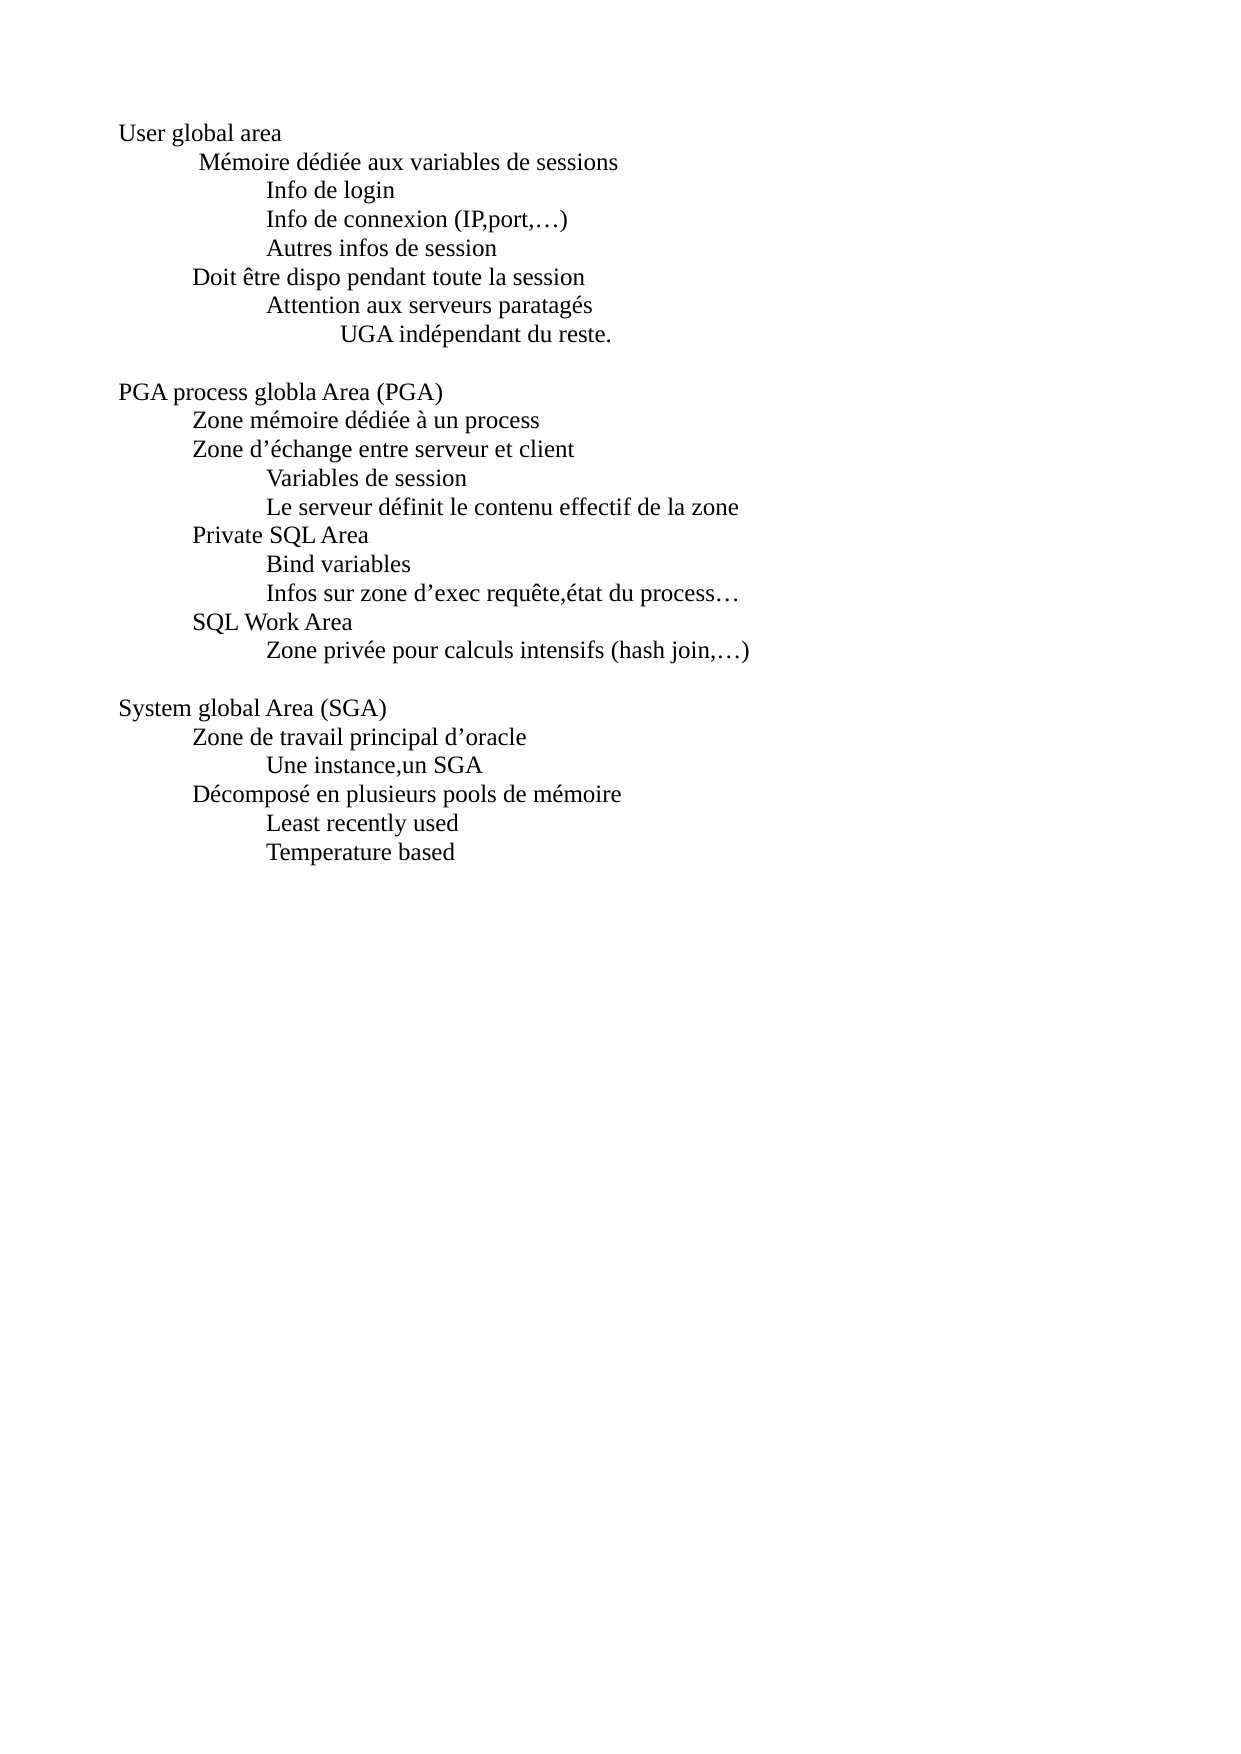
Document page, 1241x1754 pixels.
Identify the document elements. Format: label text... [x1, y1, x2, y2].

text Zone privée pour calculs intensifs (hash join,…) [118, 636, 1122, 664]
text Variables de session [118, 463, 1122, 492]
text User global area [118, 118, 1122, 147]
text Mémoire dédiée aux variables de sessions [118, 147, 1122, 176]
text Bind variables [118, 549, 1122, 578]
text Doit être dispo pendant toute la session [118, 262, 1122, 291]
text Temperature based [118, 837, 1122, 866]
text Autres infos de session [118, 233, 1122, 262]
text Le serveur définit le contenu effectif de la zone [118, 492, 1122, 521]
text PGA process globla Area (PGA) [118, 377, 1122, 406]
text UGA indépendant du reste. [118, 319, 1122, 348]
text Décomposé en plusieurs pools de mémoire [118, 779, 1122, 808]
text Least recently used [118, 808, 1122, 837]
text Zone mémoire dédiée à un process [118, 406, 1122, 434]
text Une instance,un SGA [118, 751, 1122, 779]
text SQL Work Area [118, 607, 1122, 636]
text Private SQL Area [118, 521, 1122, 549]
text System global Area (SGA) [118, 693, 1122, 722]
text Attention aux serveurs paratagés [118, 291, 1122, 319]
text Info de login [118, 176, 1122, 204]
text Zone de travail principal d’oracle [118, 722, 1122, 751]
text Info de connexion (IP,port,…) [118, 204, 1122, 233]
text Zone d’échange entre serveur et client [118, 434, 1122, 463]
text Infos sur zone d’exec requête,état du process… [118, 578, 1122, 607]
